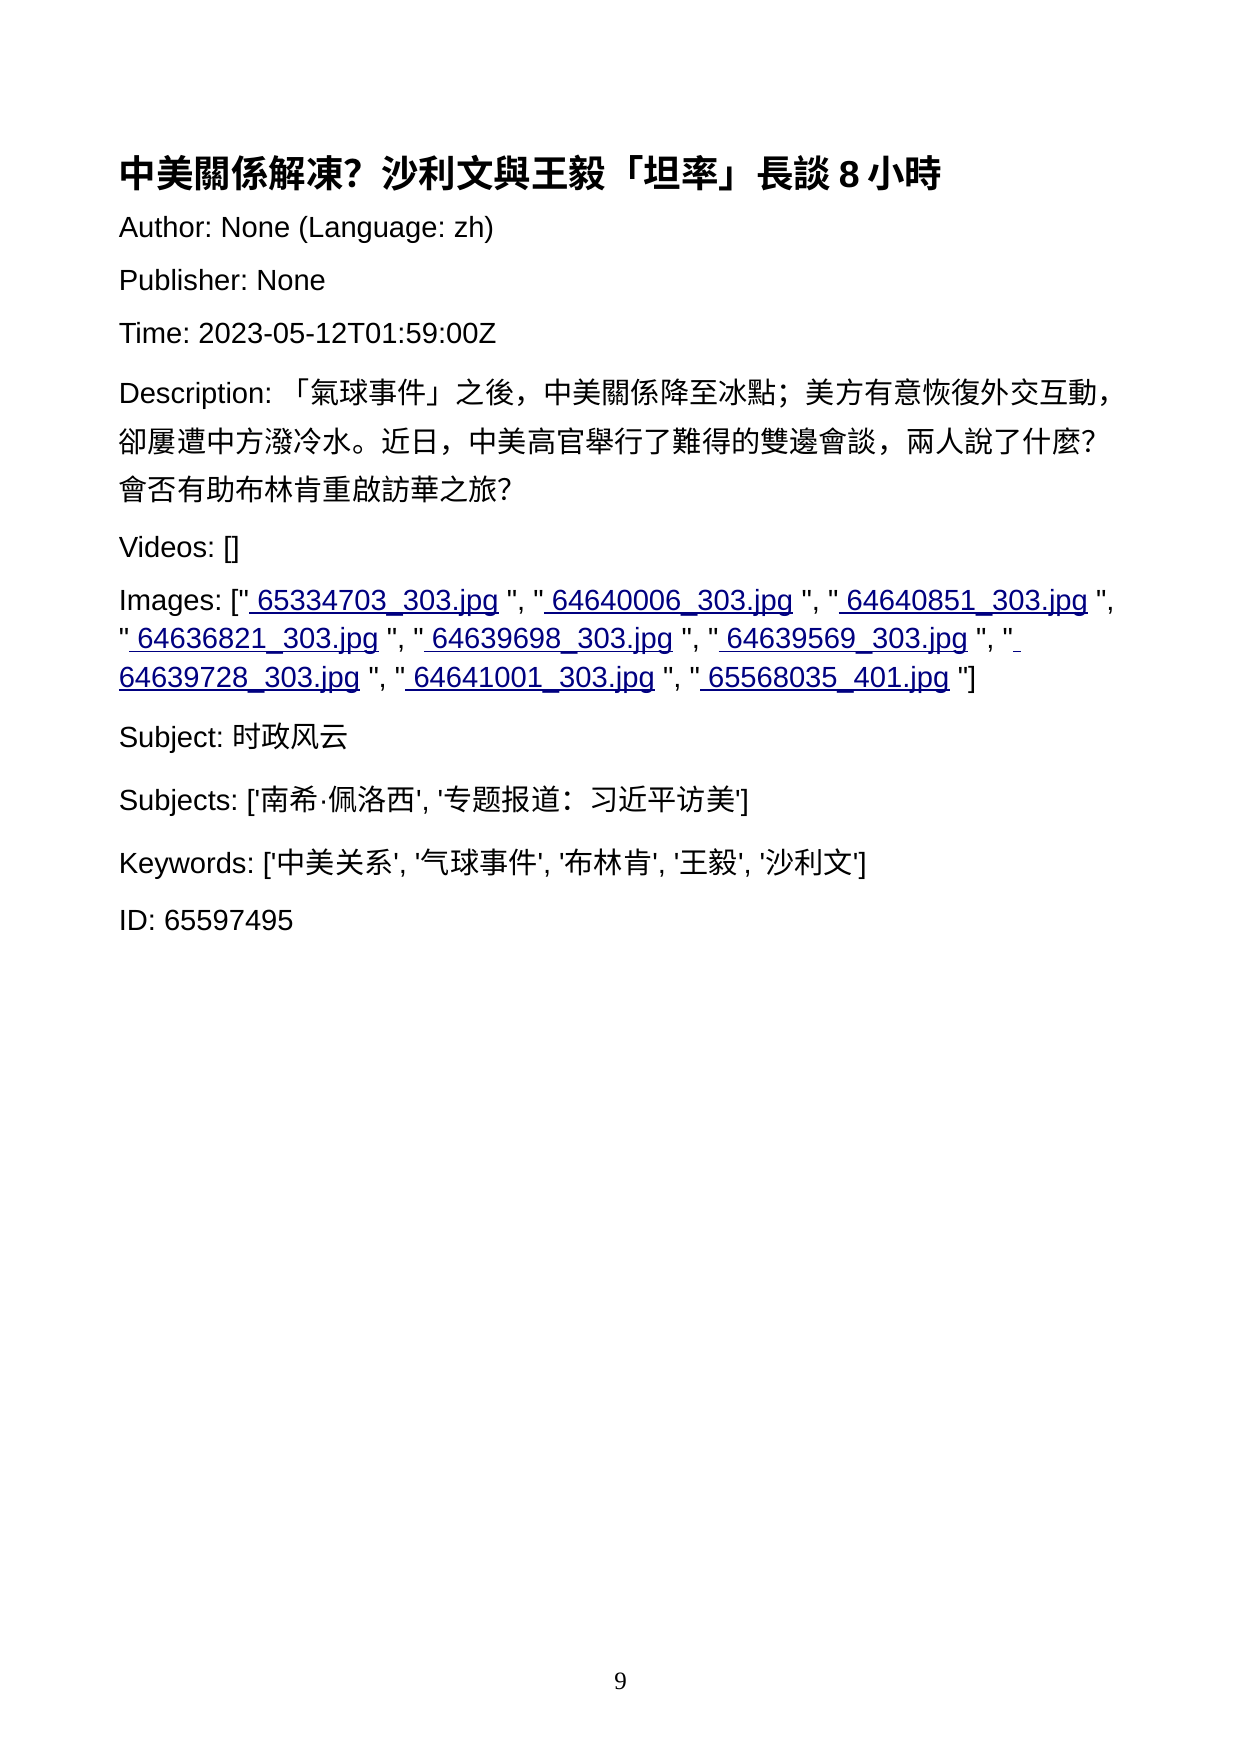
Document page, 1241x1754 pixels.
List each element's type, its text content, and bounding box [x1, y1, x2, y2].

text Keywords: ['中美关系', '气球事件', '布林肯', '王毅', '沙利文'] [118, 839, 1122, 882]
text Subject: 时政风云 [118, 713, 1122, 756]
text Time: 2023-05-12T01:59:00Z [118, 317, 1122, 350]
text Author: None (Language: zh) [118, 210, 1122, 244]
text ID: 65597495 [118, 903, 1122, 936]
text Description: 「氣球事件」之後，中美關係降至冰點；美方有意恢復外交互動，卻屢遭中方潑冷水。近日，中美高官舉行了難得的雙邊會談，兩人說了什麼？會否有助布林肯重啟訪華之旅？ [118, 370, 1122, 509]
text Subjects: ['南希·佩洛西', '专题报道：习近平访美'] [118, 776, 1122, 819]
text Images: [" 65334703_303.jpg ", " 64640006_303.jpg ", " 64640851_303.jpg ", " 64636821_303.jpg ", " 64639698_303.jpg ", " 64639569_303.jpg ", " 64639728_303.jpg ", " 64641001_303.jpg ", " 65568035_401.jpg "] [118, 583, 1122, 694]
subtitle 中美關係解凍？沙利文與王毅「坦率」長談8小時 [118, 143, 1122, 198]
text Videos: [] [118, 530, 1122, 563]
text Publisher: None [118, 263, 1122, 297]
